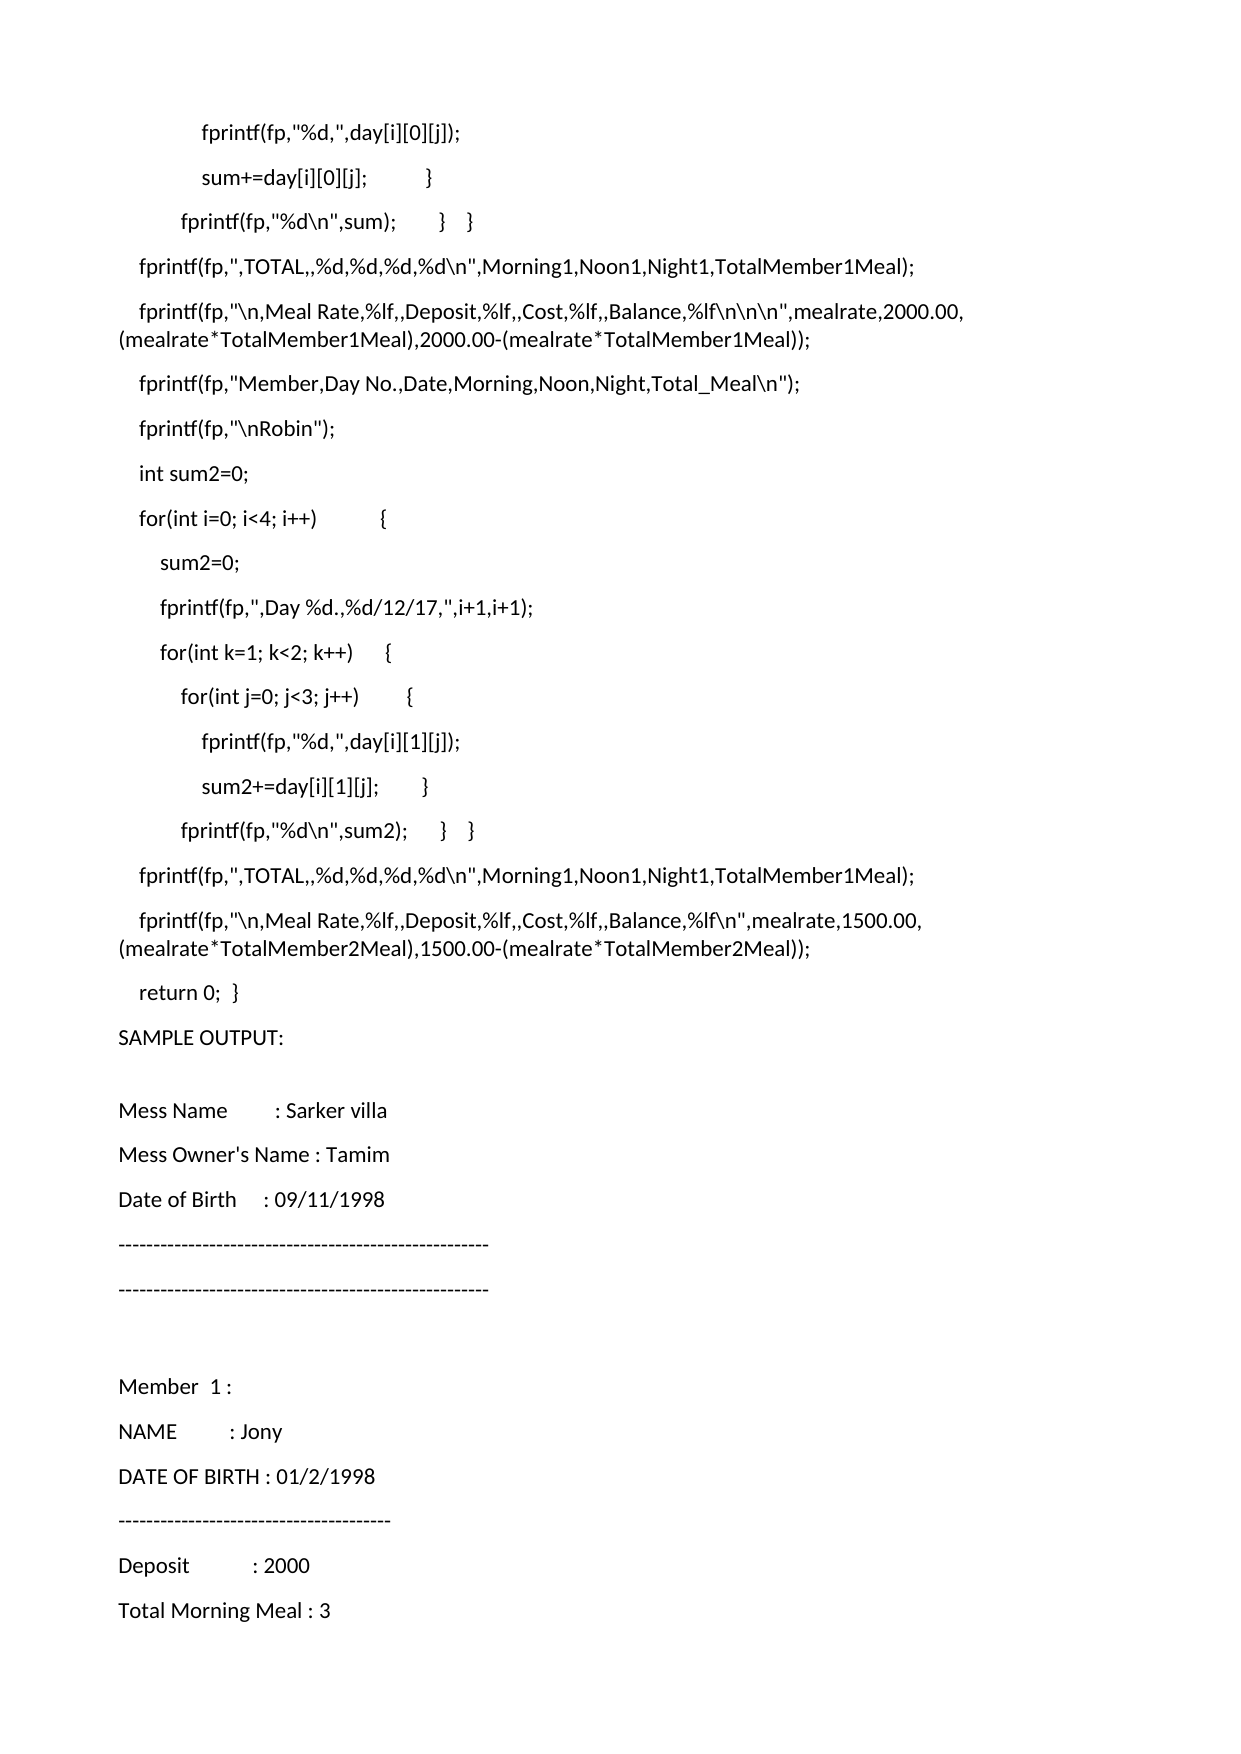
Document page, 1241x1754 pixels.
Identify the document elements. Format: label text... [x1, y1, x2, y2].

text fprintf(fp,"\n,Meal Rate,%lf,,Deposit,%lf,,Cost,%lf,,Balance,%lf\n\n\n",mealrate,2000.00,(mealrate*TotalMember1Meal),2000.00-(mealrate*TotalMember1Meal)); [118, 297, 1122, 353]
text Deposit : 2000 [118, 1551, 1122, 1579]
text sum2+=day[i][1][j]; } [118, 772, 1122, 800]
text sum+=day[i][0][j]; } [118, 163, 1122, 191]
text Mess Name : Sarker villa [118, 1096, 1122, 1124]
text Member 1 : [118, 1372, 1122, 1400]
text fprintf(fp,"%d,",day[i][0][j]); [118, 118, 1122, 146]
text fprintf(fp,"%d,",day[i][1][j]); [118, 727, 1122, 755]
text ----------------------------------------------------- [118, 1275, 1122, 1303]
text fprintf(fp,"%d\n",sum); } } [118, 207, 1122, 236]
text for(int k=1; k<2; k++) { [118, 638, 1122, 666]
text SAMPLE OUTPUT: [118, 1023, 1122, 1051]
text ----------------------------------------------------- [118, 1230, 1122, 1258]
text Mess Owner's Name : Tamim [118, 1141, 1122, 1169]
text for(int j=0; j<3; j++) { [118, 682, 1122, 710]
text NAME : Jony [118, 1417, 1122, 1445]
text fprintf(fp,",Day %d.,%d/12/17,",i+1,i+1); [118, 593, 1122, 621]
text DATE OF BIRTH : 01/2/1998 [118, 1462, 1122, 1490]
text int sum2=0; [118, 459, 1122, 487]
text Date of Birth : 09/11/1998 [118, 1185, 1122, 1213]
text for(int i=0; i<4; i++) { [118, 504, 1122, 532]
text Total Morning Meal : 3 [118, 1596, 1122, 1624]
text fprintf(fp,"%d\n",sum2); } } [118, 816, 1122, 844]
text --------------------------------------- [118, 1506, 1122, 1534]
text fprintf(fp,",TOTAL,,%d,%d,%d,%d\n",Morning1,Noon1,Night1,TotalMember1Meal); [118, 252, 1122, 280]
text fprintf(fp,"Member,Day No.,Date,Morning,Noon,Night,Total_Meal\n"); [118, 369, 1122, 398]
text return 0; } [118, 978, 1122, 1007]
text fprintf(fp,",TOTAL,,%d,%d,%d,%d\n",Morning1,Noon1,Night1,TotalMember1Meal); [118, 861, 1122, 889]
text fprintf(fp,"\n,Meal Rate,%lf,,Deposit,%lf,,Cost,%lf,,Balance,%lf\n",mealrate,1500.00,(mealrate*TotalMember2Meal),1500.00-(mealrate*TotalMember2Meal)); [118, 906, 1122, 962]
text fprintf(fp,"\nRobin"); [118, 414, 1122, 442]
text sum2=0; [118, 548, 1122, 576]
